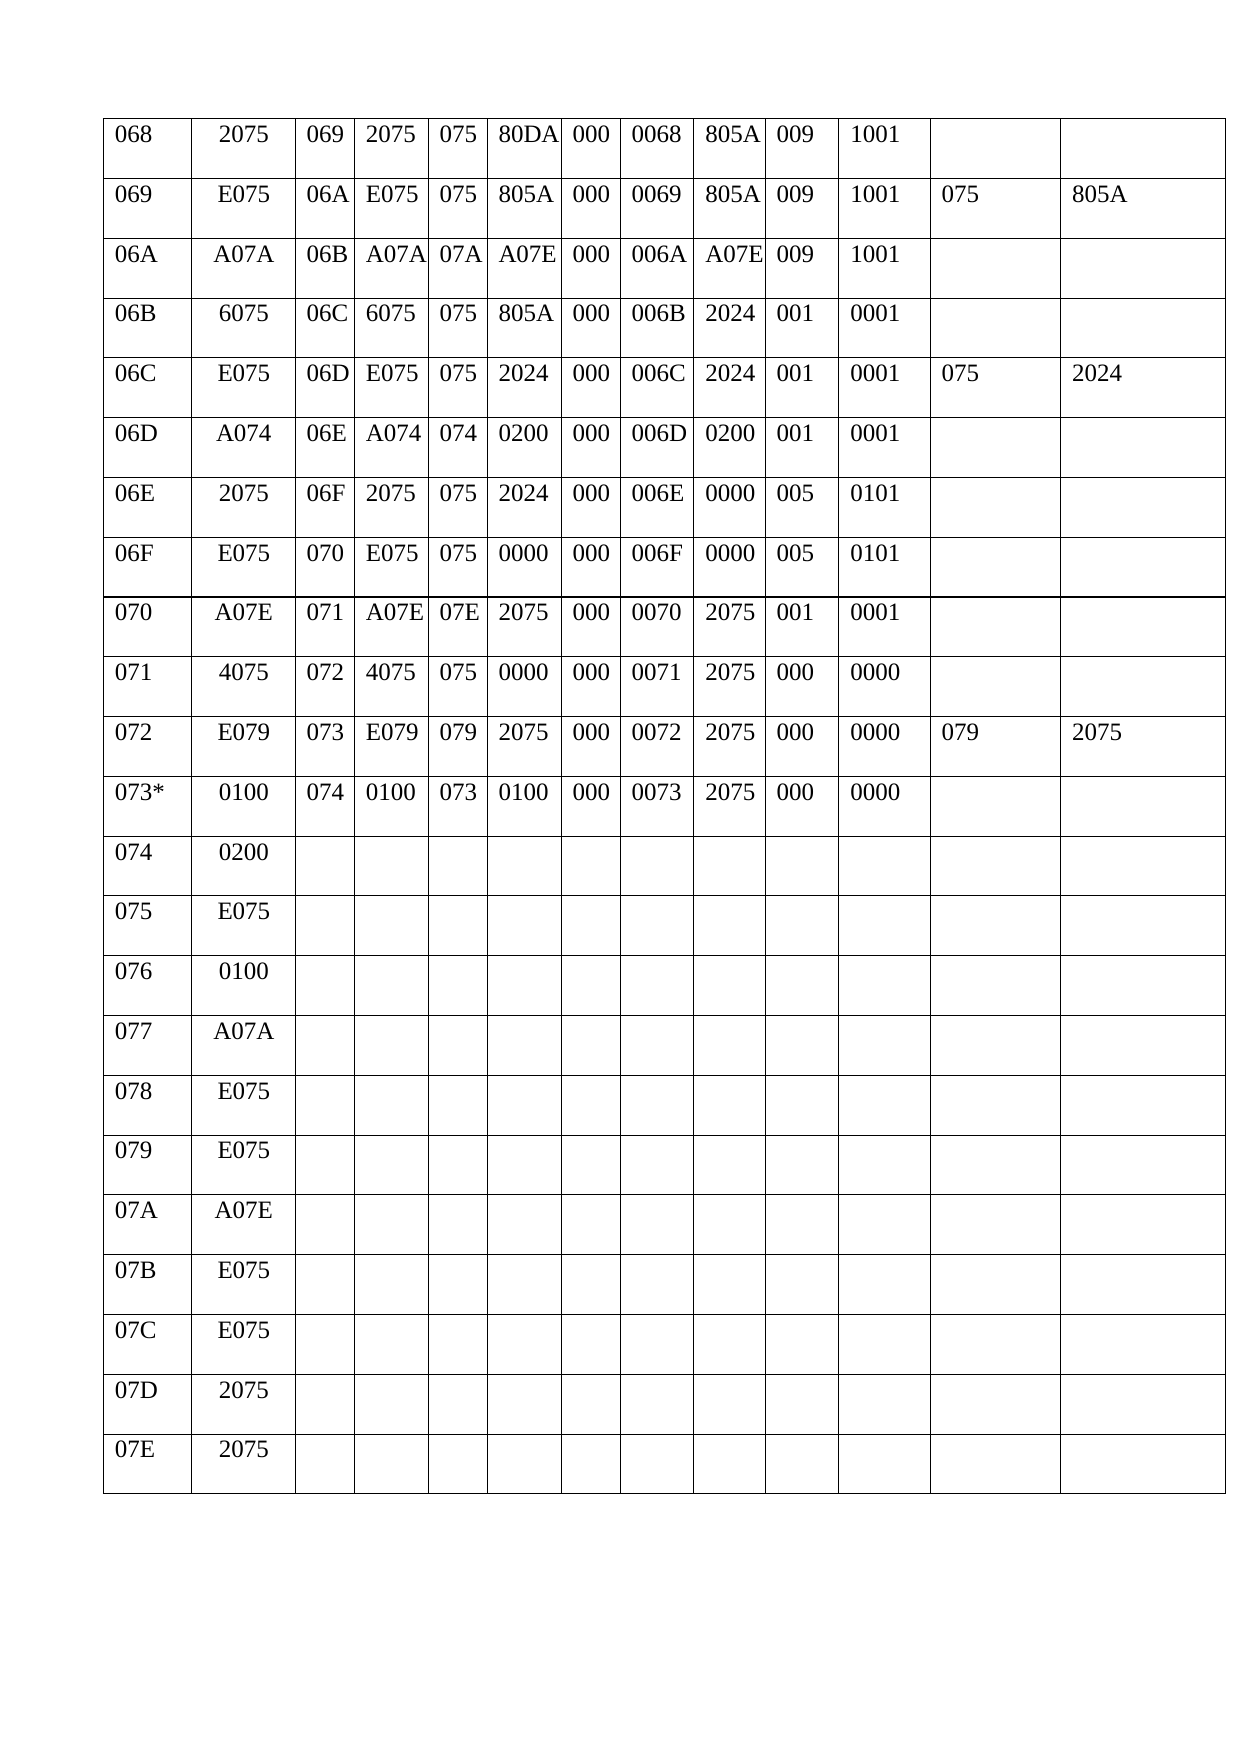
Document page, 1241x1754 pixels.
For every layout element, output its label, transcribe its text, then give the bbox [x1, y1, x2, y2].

table_cell [621, 896, 693, 955]
table_cell A07A [355, 239, 428, 297]
table_cell [429, 1076, 487, 1134]
table_cell [488, 1195, 561, 1254]
table_cell 006E [621, 478, 693, 537]
table_cell 006C [621, 358, 693, 417]
table_cell [296, 1375, 354, 1433]
table_cell A07E [694, 239, 765, 297]
table_cell [621, 956, 693, 1015]
table_cell 0101 [839, 538, 930, 596]
table_cell [839, 956, 930, 1015]
table_cell [488, 1255, 561, 1314]
table_cell 069 [104, 179, 191, 238]
table_cell [621, 1375, 693, 1433]
table_cell [621, 1136, 693, 1194]
table_cell [562, 1076, 620, 1134]
table_cell 2024 [488, 478, 561, 537]
table_cell E075 [192, 179, 295, 238]
table_cell [931, 657, 1060, 716]
table_cell [1061, 1255, 1225, 1314]
table_cell [296, 837, 354, 895]
table_cell 4075 [192, 657, 295, 716]
table_cell [694, 896, 765, 955]
table_cell 2075 [488, 717, 561, 776]
table_cell 0001 [839, 358, 930, 417]
table_cell 000 [562, 299, 620, 357]
table_cell [694, 1076, 765, 1134]
table_cell 006F [621, 538, 693, 596]
table_cell 075 [931, 179, 1060, 238]
table_cell 000 [562, 717, 620, 776]
table_cell A07E [192, 1195, 295, 1254]
table_cell [839, 1315, 930, 1374]
table_cell [694, 1016, 765, 1075]
table_cell [621, 1315, 693, 1374]
table_cell 07D [104, 1375, 191, 1433]
table_cell [296, 1136, 354, 1194]
table_cell [621, 1076, 693, 1134]
table_cell 6075 [192, 299, 295, 357]
table_cell A07E [192, 598, 295, 656]
table_cell 068 [104, 119, 191, 178]
table_cell E075 [355, 179, 428, 238]
table_cell [355, 1136, 428, 1194]
table_cell E075 [192, 358, 295, 417]
table_cell E075 [355, 358, 428, 417]
table_cell [429, 1255, 487, 1314]
table_cell A074 [355, 418, 428, 477]
table_cell 06D [104, 418, 191, 477]
table_cell [621, 1435, 693, 1493]
table_cell [1061, 418, 1225, 477]
table_cell 000 [562, 239, 620, 297]
table_cell 0100 [488, 777, 561, 836]
table_cell E075 [192, 1255, 295, 1314]
table_cell 805A [488, 179, 561, 238]
table_cell [839, 837, 930, 895]
table_cell [839, 1255, 930, 1314]
table_cell [839, 1076, 930, 1134]
table_cell 000 [562, 657, 620, 716]
table_cell [562, 1375, 620, 1433]
table_cell [621, 837, 693, 895]
table_cell [1061, 239, 1225, 297]
table_cell [839, 1136, 930, 1194]
table_cell [931, 1315, 1060, 1374]
table_cell [766, 1315, 838, 1374]
table_cell [562, 1136, 620, 1194]
table_cell 0069 [621, 179, 693, 238]
table_cell 0072 [621, 717, 693, 776]
table_cell 0001 [839, 299, 930, 357]
table_cell [296, 1076, 354, 1134]
table_cell 075 [429, 478, 487, 537]
table_cell [1061, 478, 1225, 537]
table_cell 0001 [839, 418, 930, 477]
table_cell 0000 [488, 657, 561, 716]
table_cell 07C [104, 1315, 191, 1374]
table_cell E075 [192, 896, 295, 955]
table_cell 000 [562, 538, 620, 596]
table_cell 074 [429, 418, 487, 477]
table_cell [839, 896, 930, 955]
table_cell [1061, 777, 1225, 836]
table_cell 2075 [694, 657, 765, 716]
table_cell E079 [192, 717, 295, 776]
table_cell 000 [562, 418, 620, 477]
table_cell [766, 1016, 838, 1075]
table_cell [296, 956, 354, 1015]
table_cell [621, 1255, 693, 1314]
table_cell E075 [192, 538, 295, 596]
table_cell [694, 1195, 765, 1254]
table_cell [931, 1375, 1060, 1433]
table_cell 0070 [621, 598, 693, 656]
table_cell [931, 1136, 1060, 1194]
table_cell 001 [766, 358, 838, 417]
table_cell [931, 896, 1060, 955]
table_cell [931, 1255, 1060, 1314]
table_cell [1061, 1076, 1225, 1134]
table_cell 06F [104, 538, 191, 596]
table_cell 1001 [839, 179, 930, 238]
table_cell [355, 1255, 428, 1314]
table_cell [355, 837, 428, 895]
table_cell 06E [296, 418, 354, 477]
table_cell [429, 1435, 487, 1493]
table_cell [1061, 1016, 1225, 1075]
table_cell [766, 1195, 838, 1254]
table_cell 006D [621, 418, 693, 477]
table_cell [562, 837, 620, 895]
table_cell 075 [429, 538, 487, 596]
table_cell [429, 1136, 487, 1194]
table_cell [296, 1435, 354, 1493]
table_cell [931, 239, 1060, 297]
table_cell 0200 [192, 837, 295, 895]
table_cell [562, 896, 620, 955]
table_cell [355, 1435, 428, 1493]
table_cell [694, 1315, 765, 1374]
table_cell A07A [192, 1016, 295, 1075]
table_cell [429, 1375, 487, 1433]
table_cell 075 [429, 179, 487, 238]
table_cell E075 [192, 1136, 295, 1194]
table_cell 001 [766, 299, 838, 357]
table_cell 06B [104, 299, 191, 357]
table_cell 000 [766, 777, 838, 836]
table_cell 009 [766, 119, 838, 178]
table_cell [429, 837, 487, 895]
table_cell 000 [562, 179, 620, 238]
table_cell [931, 598, 1060, 656]
table_cell 1001 [839, 119, 930, 178]
table_cell [694, 956, 765, 1015]
table_cell [694, 1375, 765, 1433]
table_cell [839, 1375, 930, 1433]
table_cell 2075 [488, 598, 561, 656]
table_cell [694, 1435, 765, 1493]
table_cell 06A [296, 179, 354, 238]
table_cell [694, 1255, 765, 1314]
table_cell [429, 1315, 487, 1374]
table_cell [621, 1195, 693, 1254]
table_cell [296, 1016, 354, 1075]
table_cell 078 [104, 1076, 191, 1134]
table_cell [1061, 598, 1225, 656]
table_cell 079 [429, 717, 487, 776]
table_cell [488, 837, 561, 895]
table_cell 072 [104, 717, 191, 776]
table_cell [562, 956, 620, 1015]
table_cell 6075 [355, 299, 428, 357]
table_cell [296, 896, 354, 955]
table_cell [355, 956, 428, 1015]
table_cell 06C [296, 299, 354, 357]
table_cell [562, 1016, 620, 1075]
table_cell 072 [296, 657, 354, 716]
table_cell 071 [104, 657, 191, 716]
table_cell 805A [488, 299, 561, 357]
table_cell 005 [766, 478, 838, 537]
table_cell 0068 [621, 119, 693, 178]
table_cell 2075 [192, 1375, 295, 1433]
table_cell [694, 837, 765, 895]
table_cell 000 [562, 598, 620, 656]
table_cell 2075 [192, 1435, 295, 1493]
table_cell [429, 896, 487, 955]
table_cell [562, 1195, 620, 1254]
table_cell 069 [296, 119, 354, 178]
table_cell 2075 [355, 478, 428, 537]
table_cell 80DA [488, 119, 561, 178]
table_cell 005 [766, 538, 838, 596]
table_cell [488, 956, 561, 1015]
table_cell 073 [296, 717, 354, 776]
table_cell 2075 [694, 777, 765, 836]
table_cell 06F [296, 478, 354, 537]
table_cell 009 [766, 179, 838, 238]
table_cell [296, 1195, 354, 1254]
table_cell 073* [104, 777, 191, 836]
table_cell [429, 1016, 487, 1075]
table_cell [1061, 1136, 1225, 1194]
table_cell 073 [429, 777, 487, 836]
table_cell 0000 [839, 717, 930, 776]
table_cell 000 [562, 777, 620, 836]
table_cell 0000 [694, 538, 765, 596]
table_cell A07E [488, 239, 561, 297]
table_cell [839, 1435, 930, 1493]
table_cell 2075 [694, 598, 765, 656]
table_cell 0071 [621, 657, 693, 716]
table_cell 074 [296, 777, 354, 836]
table_cell 0100 [192, 956, 295, 1015]
table_cell 070 [104, 598, 191, 656]
table_cell 074 [104, 837, 191, 895]
table_cell [355, 896, 428, 955]
table_cell [1061, 299, 1225, 357]
table_cell 0000 [839, 657, 930, 716]
table_cell [429, 1195, 487, 1254]
table_cell 4075 [355, 657, 428, 716]
table_cell 805A [1061, 179, 1225, 238]
table_cell 070 [296, 538, 354, 596]
table_cell 000 [562, 478, 620, 537]
table_cell [1061, 1195, 1225, 1254]
table_cell 075 [429, 119, 487, 178]
table_cell 0100 [192, 777, 295, 836]
table_cell 0073 [621, 777, 693, 836]
table_cell [839, 1195, 930, 1254]
table_cell [766, 1435, 838, 1493]
table_cell 006A [621, 239, 693, 297]
table_cell [1061, 1315, 1225, 1374]
table_cell [355, 1315, 428, 1374]
table_cell A07E [355, 598, 428, 656]
table_cell 07A [104, 1195, 191, 1254]
table_cell 1001 [839, 239, 930, 297]
table_cell 2024 [694, 358, 765, 417]
table_cell [1061, 119, 1225, 178]
table_cell 079 [931, 717, 1060, 776]
table_cell 077 [104, 1016, 191, 1075]
table_cell 0000 [488, 538, 561, 596]
table_cell [766, 1255, 838, 1314]
table_cell E075 [355, 538, 428, 596]
table_cell [296, 1255, 354, 1314]
table_cell 2024 [488, 358, 561, 417]
table_cell 0000 [694, 478, 765, 537]
table_cell 07E [104, 1435, 191, 1493]
table_cell 075 [429, 299, 487, 357]
table_cell [1061, 538, 1225, 596]
table_cell [931, 956, 1060, 1015]
table_cell [931, 418, 1060, 477]
table_cell [931, 1076, 1060, 1134]
table_cell [488, 1076, 561, 1134]
table_cell [488, 1136, 561, 1194]
table_cell [839, 1016, 930, 1075]
table_cell [1061, 657, 1225, 716]
table_cell 805A [694, 179, 765, 238]
table_cell 075 [429, 358, 487, 417]
table_cell 000 [562, 119, 620, 178]
table_cell [488, 1435, 561, 1493]
table_cell [931, 777, 1060, 836]
table_cell 2075 [192, 478, 295, 537]
table_cell A07A [192, 239, 295, 297]
table_cell [766, 1375, 838, 1433]
table_cell 071 [296, 598, 354, 656]
table_cell [355, 1375, 428, 1433]
table_cell [1061, 896, 1225, 955]
table_cell [931, 1435, 1060, 1493]
table_cell [488, 1016, 561, 1075]
table_cell [766, 837, 838, 895]
table_cell 075 [931, 358, 1060, 417]
table_cell [1061, 1375, 1225, 1433]
table_cell [766, 896, 838, 955]
table_cell 06E [104, 478, 191, 537]
table_cell 0100 [355, 777, 428, 836]
table_cell [931, 1016, 1060, 1075]
table_cell 001 [766, 598, 838, 656]
table_cell 2075 [192, 119, 295, 178]
table_cell E075 [192, 1315, 295, 1374]
table_cell 805A [694, 119, 765, 178]
table_cell [931, 119, 1060, 178]
table_cell A074 [192, 418, 295, 477]
table_cell [562, 1255, 620, 1314]
table_cell [621, 1016, 693, 1075]
table_cell [1061, 956, 1225, 1015]
table_cell 000 [766, 657, 838, 716]
table_cell [766, 1076, 838, 1134]
table_cell 079 [104, 1136, 191, 1194]
table_cell [488, 896, 561, 955]
table_cell 07B [104, 1255, 191, 1314]
table_cell 2075 [694, 717, 765, 776]
table_cell [766, 1136, 838, 1194]
table_cell 2024 [1061, 358, 1225, 417]
table_cell [296, 1315, 354, 1374]
table_cell 2024 [694, 299, 765, 357]
table_cell 06C [104, 358, 191, 417]
table_cell [931, 478, 1060, 537]
table_cell 000 [766, 717, 838, 776]
table_cell 2075 [1061, 717, 1225, 776]
table_cell [562, 1315, 620, 1374]
table_cell [429, 956, 487, 1015]
table_cell 2075 [355, 119, 428, 178]
table_cell [766, 956, 838, 1015]
table_cell 07A [429, 239, 487, 297]
table_cell 0200 [694, 418, 765, 477]
table_cell 075 [429, 657, 487, 716]
table_cell [931, 1195, 1060, 1254]
table_cell E079 [355, 717, 428, 776]
table_cell 0000 [839, 777, 930, 836]
table_cell [931, 837, 1060, 895]
table_cell 006B [621, 299, 693, 357]
table_cell 06D [296, 358, 354, 417]
table_cell 000 [562, 358, 620, 417]
table_cell 076 [104, 956, 191, 1015]
table_cell 0001 [839, 598, 930, 656]
table_cell E075 [192, 1076, 295, 1134]
table_cell [355, 1195, 428, 1254]
table_cell 06B [296, 239, 354, 297]
table_cell [694, 1136, 765, 1194]
table_cell [562, 1435, 620, 1493]
table_cell 07E [429, 598, 487, 656]
table_cell [931, 299, 1060, 357]
table_cell 0101 [839, 478, 930, 537]
table_cell 0200 [488, 418, 561, 477]
table_cell 009 [766, 239, 838, 297]
table_cell [488, 1375, 561, 1433]
table_cell [355, 1076, 428, 1134]
table_cell [1061, 837, 1225, 895]
table_cell 001 [766, 418, 838, 477]
table_cell 075 [104, 896, 191, 955]
table_cell [1061, 1435, 1225, 1493]
table_cell [931, 538, 1060, 596]
table_cell 06A [104, 239, 191, 297]
table_cell [355, 1016, 428, 1075]
table_cell [488, 1315, 561, 1374]
